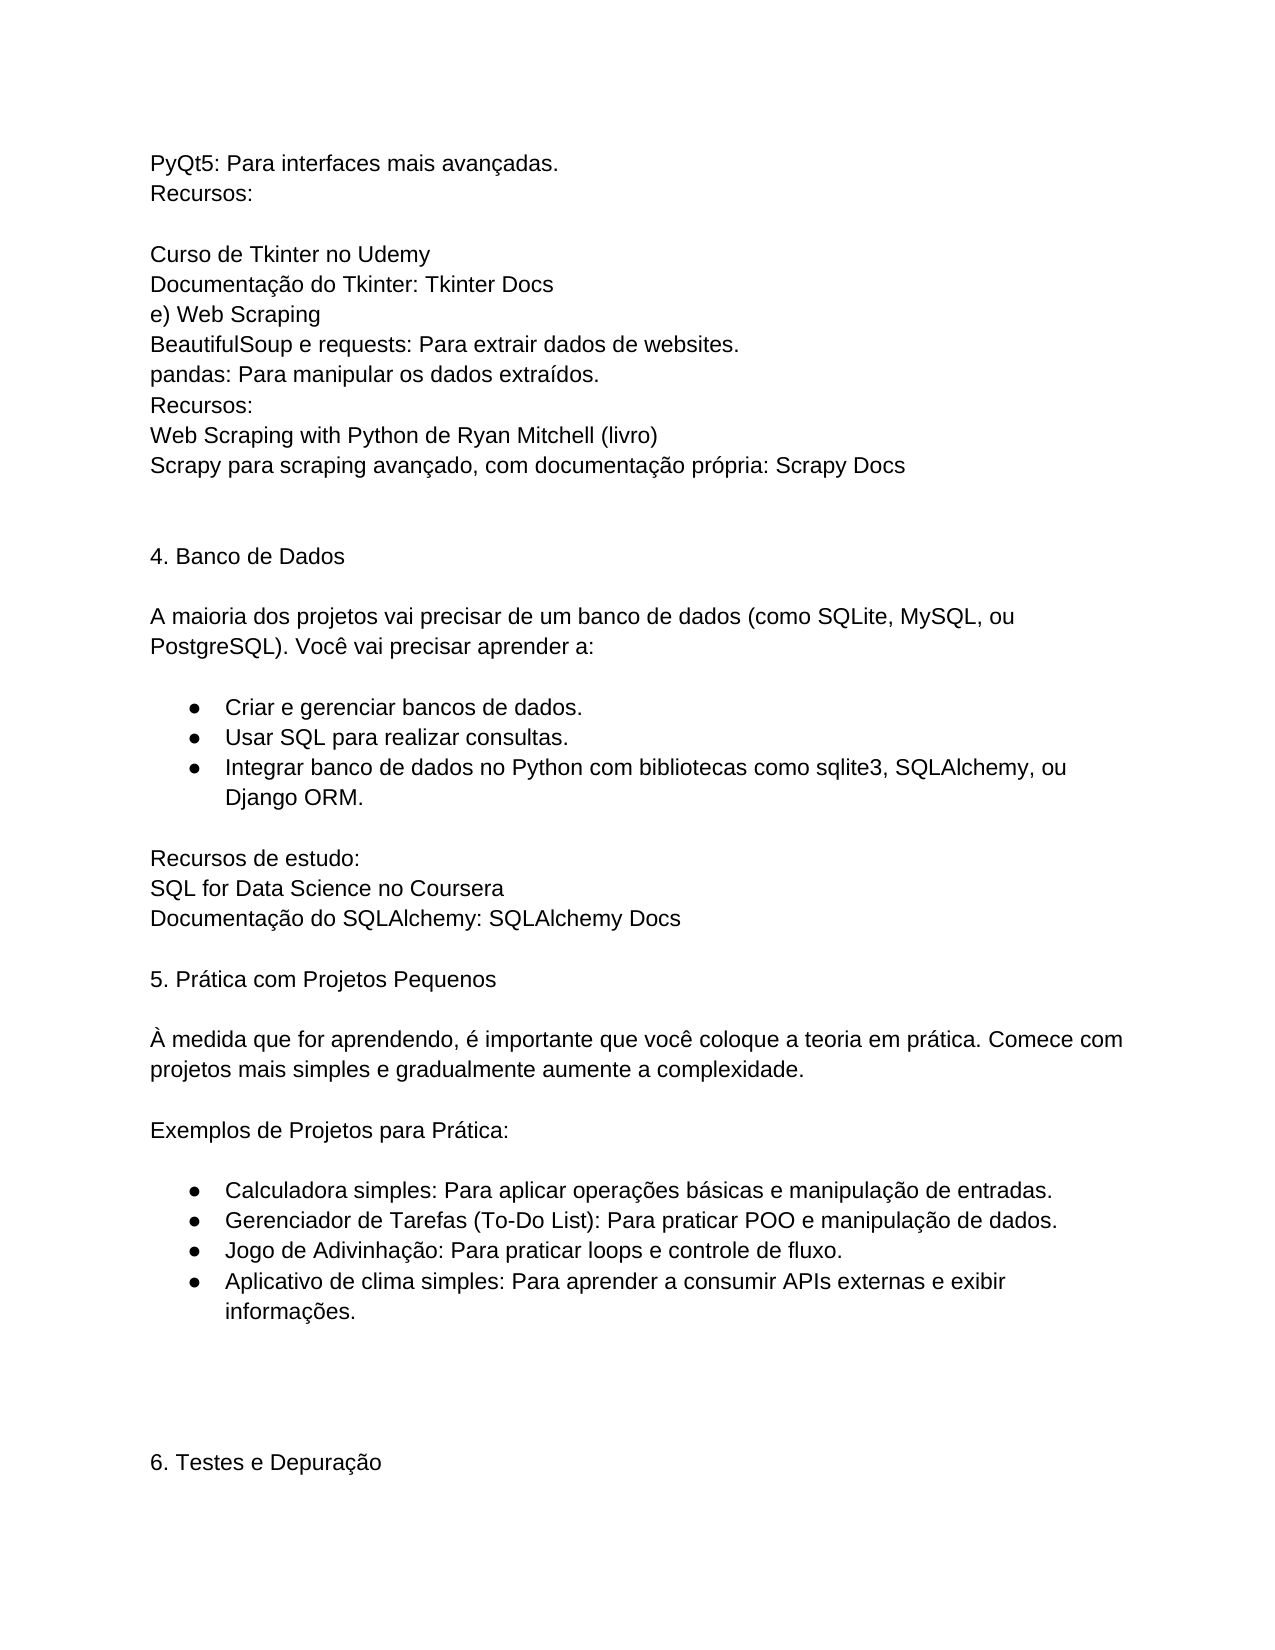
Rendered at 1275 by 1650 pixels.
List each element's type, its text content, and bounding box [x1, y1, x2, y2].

text 5. Prática com Projetos Pequenos [150, 966, 1125, 992]
list Calculadora simples: Para aplicar operações básicas e manipulação de entradas. [187, 1177, 1125, 1203]
list Aplicativo de clima simples: Para aprender a consumir APIs externas e exibir informações. [187, 1268, 1125, 1324]
text À medida que for aprendendo, é importante que você coloque a teoria em prática. Comece com projetos mais simples e gradualmente aumente a complexidade. [150, 1026, 1125, 1083]
text Scrapy para scraping avançado, com documentação própria: Scrapy Docs [150, 452, 1125, 478]
text 6. Testes e Depuração [150, 1449, 1125, 1475]
list Integrar banco de dados no Python com bibliotecas como sqlite3, SQLAlchemy, ou Django ORM. [187, 754, 1125, 811]
text 4. Banco de Dados [150, 543, 1125, 569]
text Recursos: [150, 180, 1125, 207]
text Recursos: [150, 392, 1125, 418]
text Exemplos de Projetos para Prática: [150, 1117, 1125, 1143]
text pandas: Para manipular os dados extraídos. [150, 361, 1125, 388]
text A maioria dos projetos vai precisar de um banco de dados (como SQLite, MySQL, ou PostgreSQL). Você vai precisar aprender a: [150, 603, 1125, 660]
text Recursos de estudo: [150, 845, 1125, 871]
text Documentação do SQLAlchemy: SQLAlchemy Docs [150, 905, 1125, 932]
text Curso de Tkinter no Udemy [150, 241, 1125, 267]
text e) Web Scraping [150, 301, 1125, 327]
list Criar e gerenciar bancos de dados. [187, 694, 1125, 720]
text BeautifulSoup e requests: Para extrair dados de websites. [150, 331, 1125, 358]
list Usar SQL para realizar consultas. [187, 724, 1125, 750]
text SQL for Data Science no Coursera [150, 875, 1125, 901]
text Documentação do Tkinter: Tkinter Docs [150, 271, 1125, 297]
list Jogo de Adivinhação: Para praticar loops e controle de fluxo. [187, 1237, 1125, 1264]
text PyQt5: Para interfaces mais avançadas. [150, 150, 1125, 176]
list Gerenciador de Tarefas (To-Do List): Para praticar POO e manipulação de dados. [187, 1207, 1125, 1234]
text Web Scraping with Python de Ryan Mitchell (livro) [150, 422, 1125, 448]
